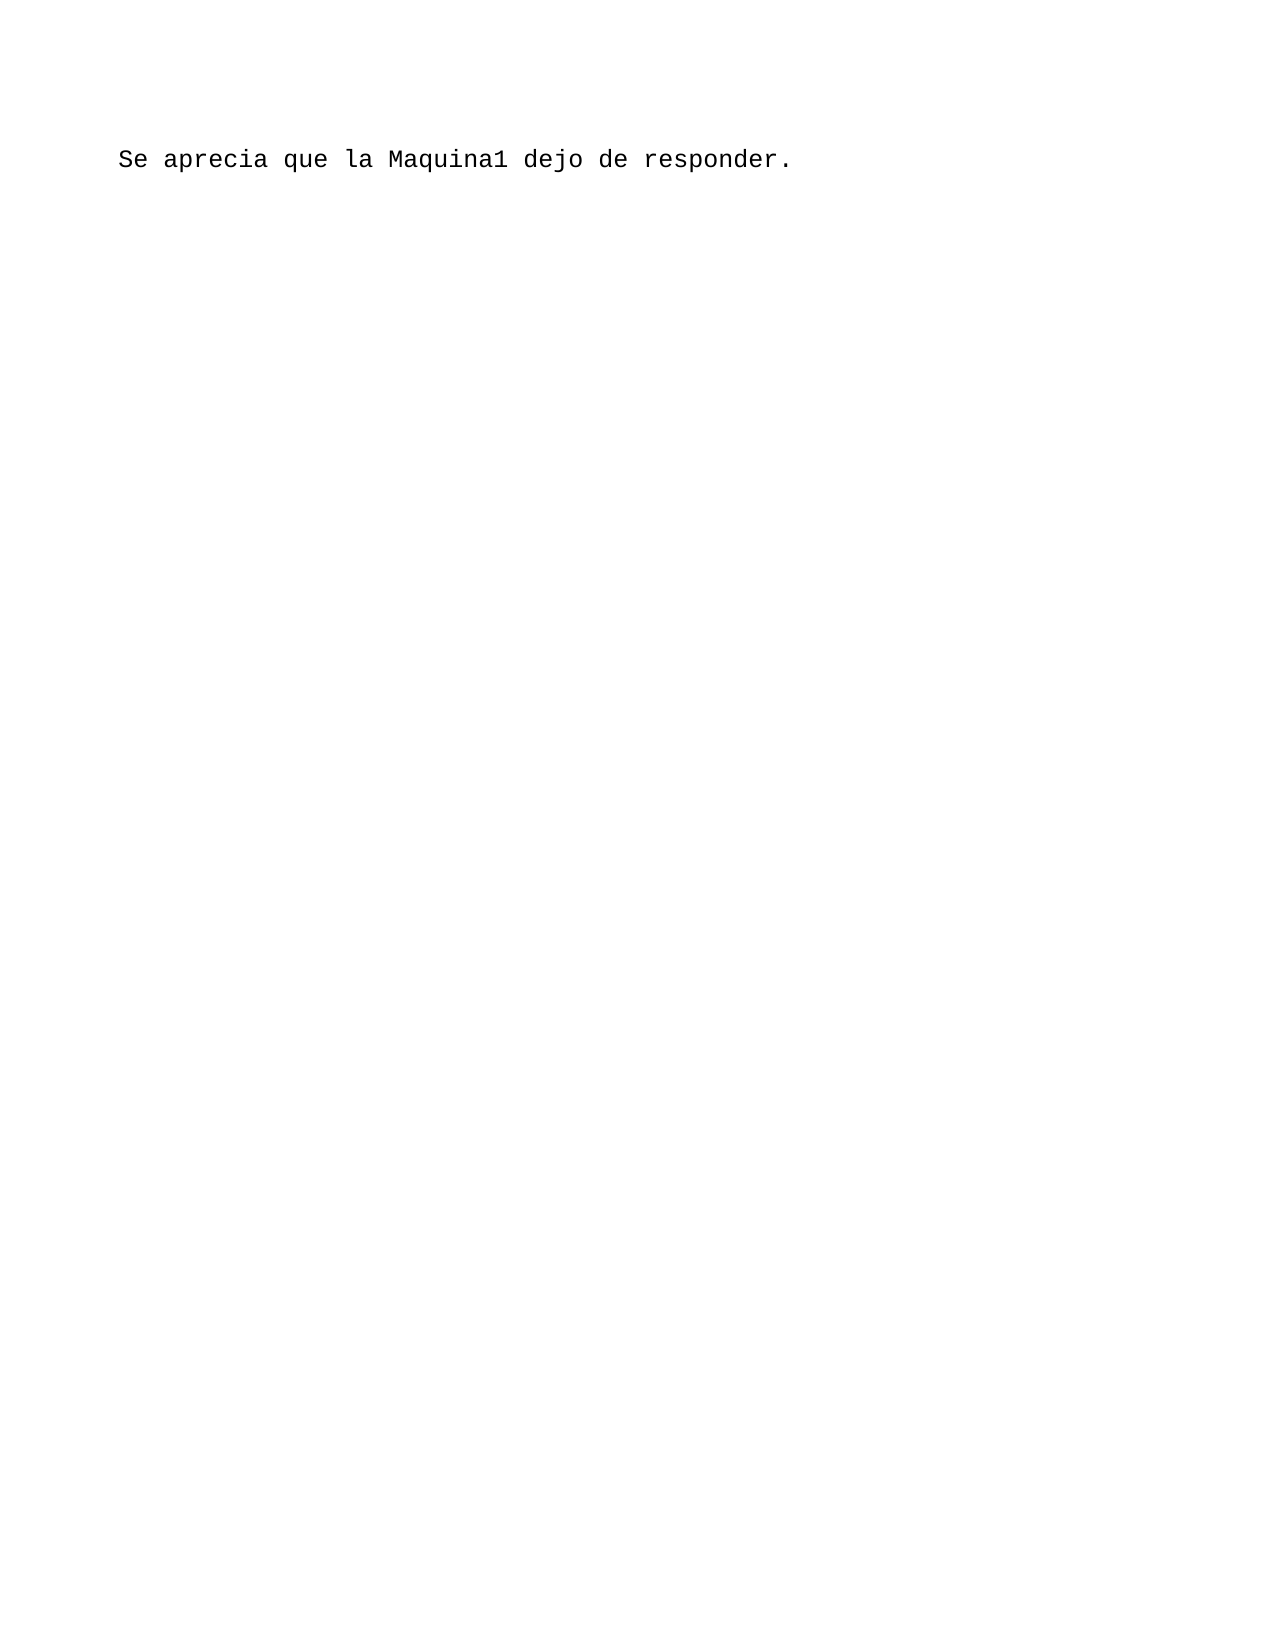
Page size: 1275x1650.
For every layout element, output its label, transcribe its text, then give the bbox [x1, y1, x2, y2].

text Se aprecia que la Maquina1 dejo de responder. [118, 146, 1157, 175]
